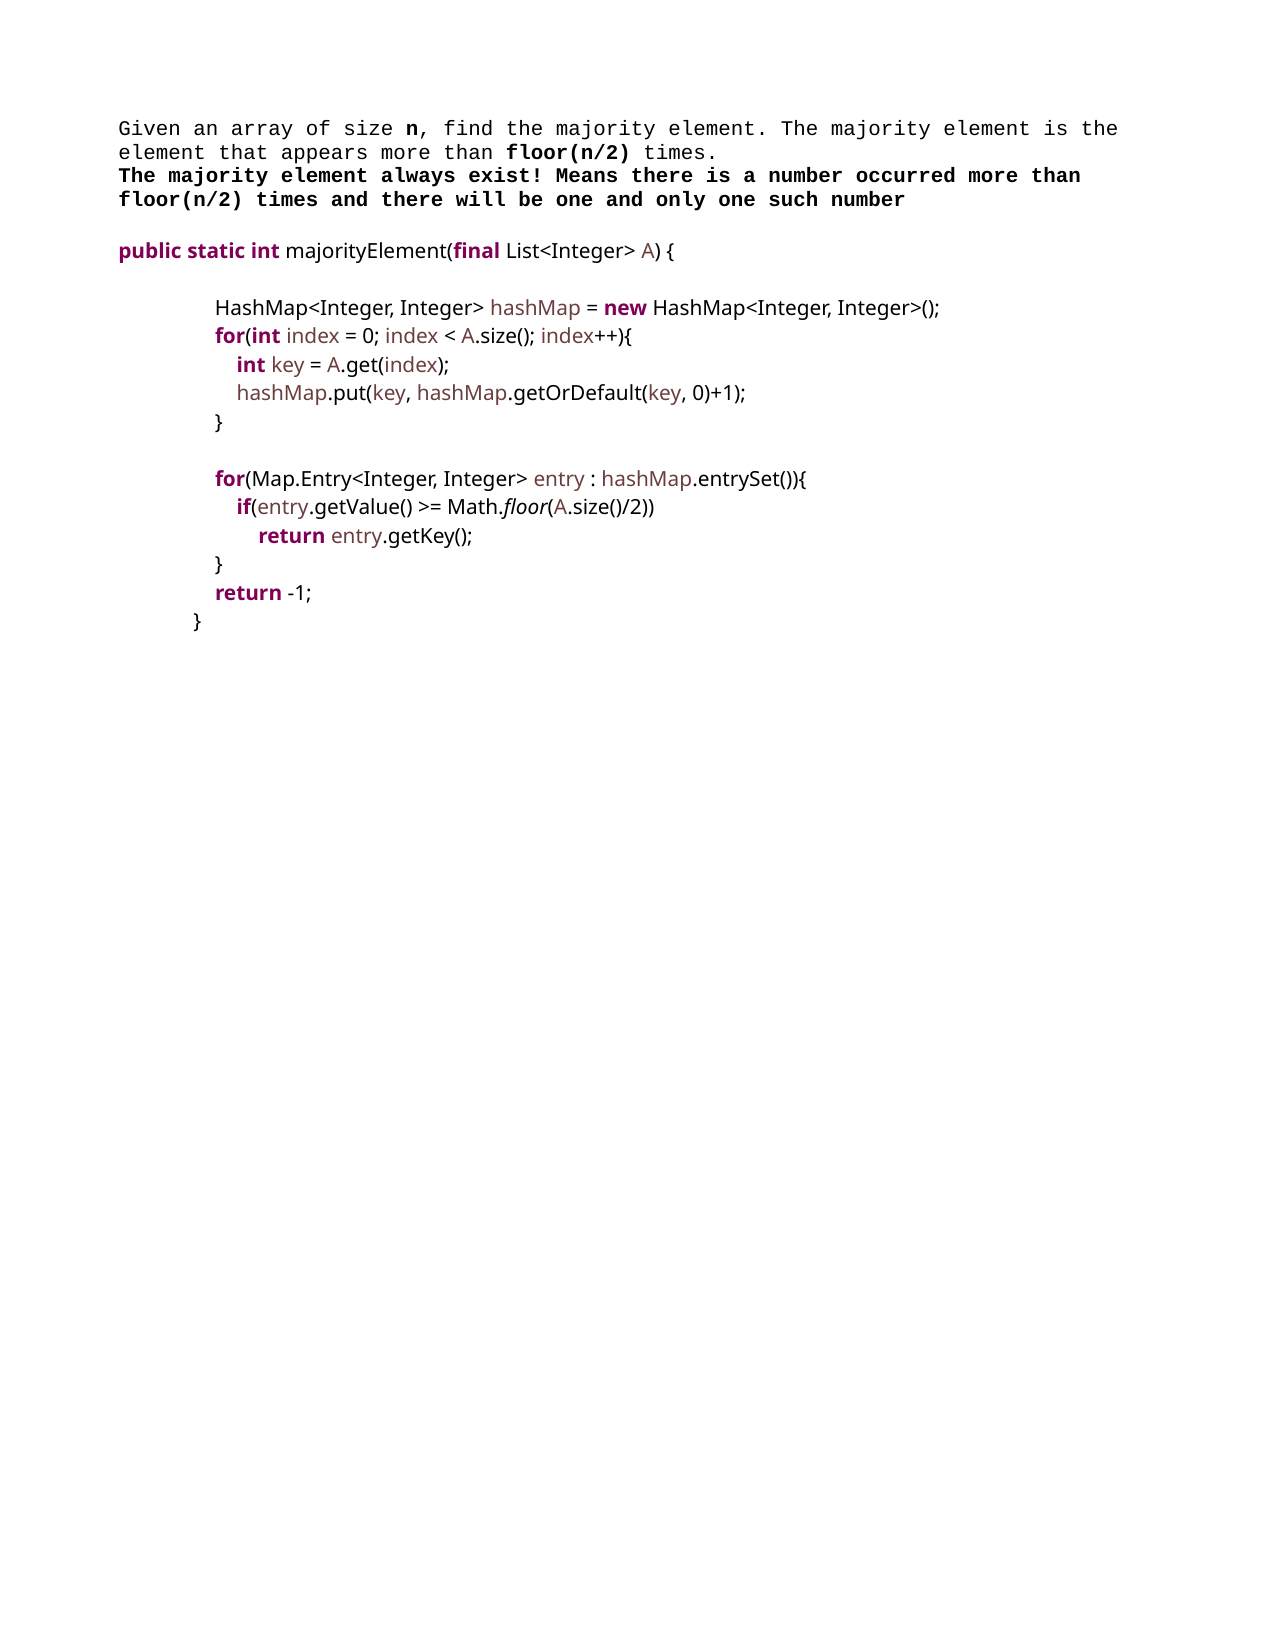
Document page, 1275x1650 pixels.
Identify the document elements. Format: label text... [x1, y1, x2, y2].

text return entry.getKey(); [118, 521, 1157, 549]
text for(Map.Entry<Integer, Integer> entry : hashMap.entrySet()){ [118, 464, 1157, 492]
text } [118, 606, 1157, 634]
text public static int majorityElement(final List<Integer> A) { [118, 236, 1157, 265]
text if(entry.getValue() >= Math.floor(A.size()/2)) [118, 492, 1157, 521]
text for(int index = 0; index < A.size(); index++){ [118, 322, 1157, 350]
text } [118, 549, 1157, 578]
text int key = A.get(index); [118, 350, 1157, 378]
text The majority element always exist! Means there is a number occurred more than floor(n/2) times and there will be one and only one such number [118, 165, 1157, 213]
text HashMap<Integer, Integer> hashMap = new HashMap<Integer, Integer>(); [118, 293, 1157, 322]
text } [118, 407, 1157, 435]
text return -1; [118, 578, 1157, 606]
text hashMap.put(key, hashMap.getOrDefault(key, 0)+1); [118, 378, 1157, 407]
text Given an array of size n, find the majority element. The majority element is the element that appears more than floor(n/2) times. [118, 118, 1157, 165]
